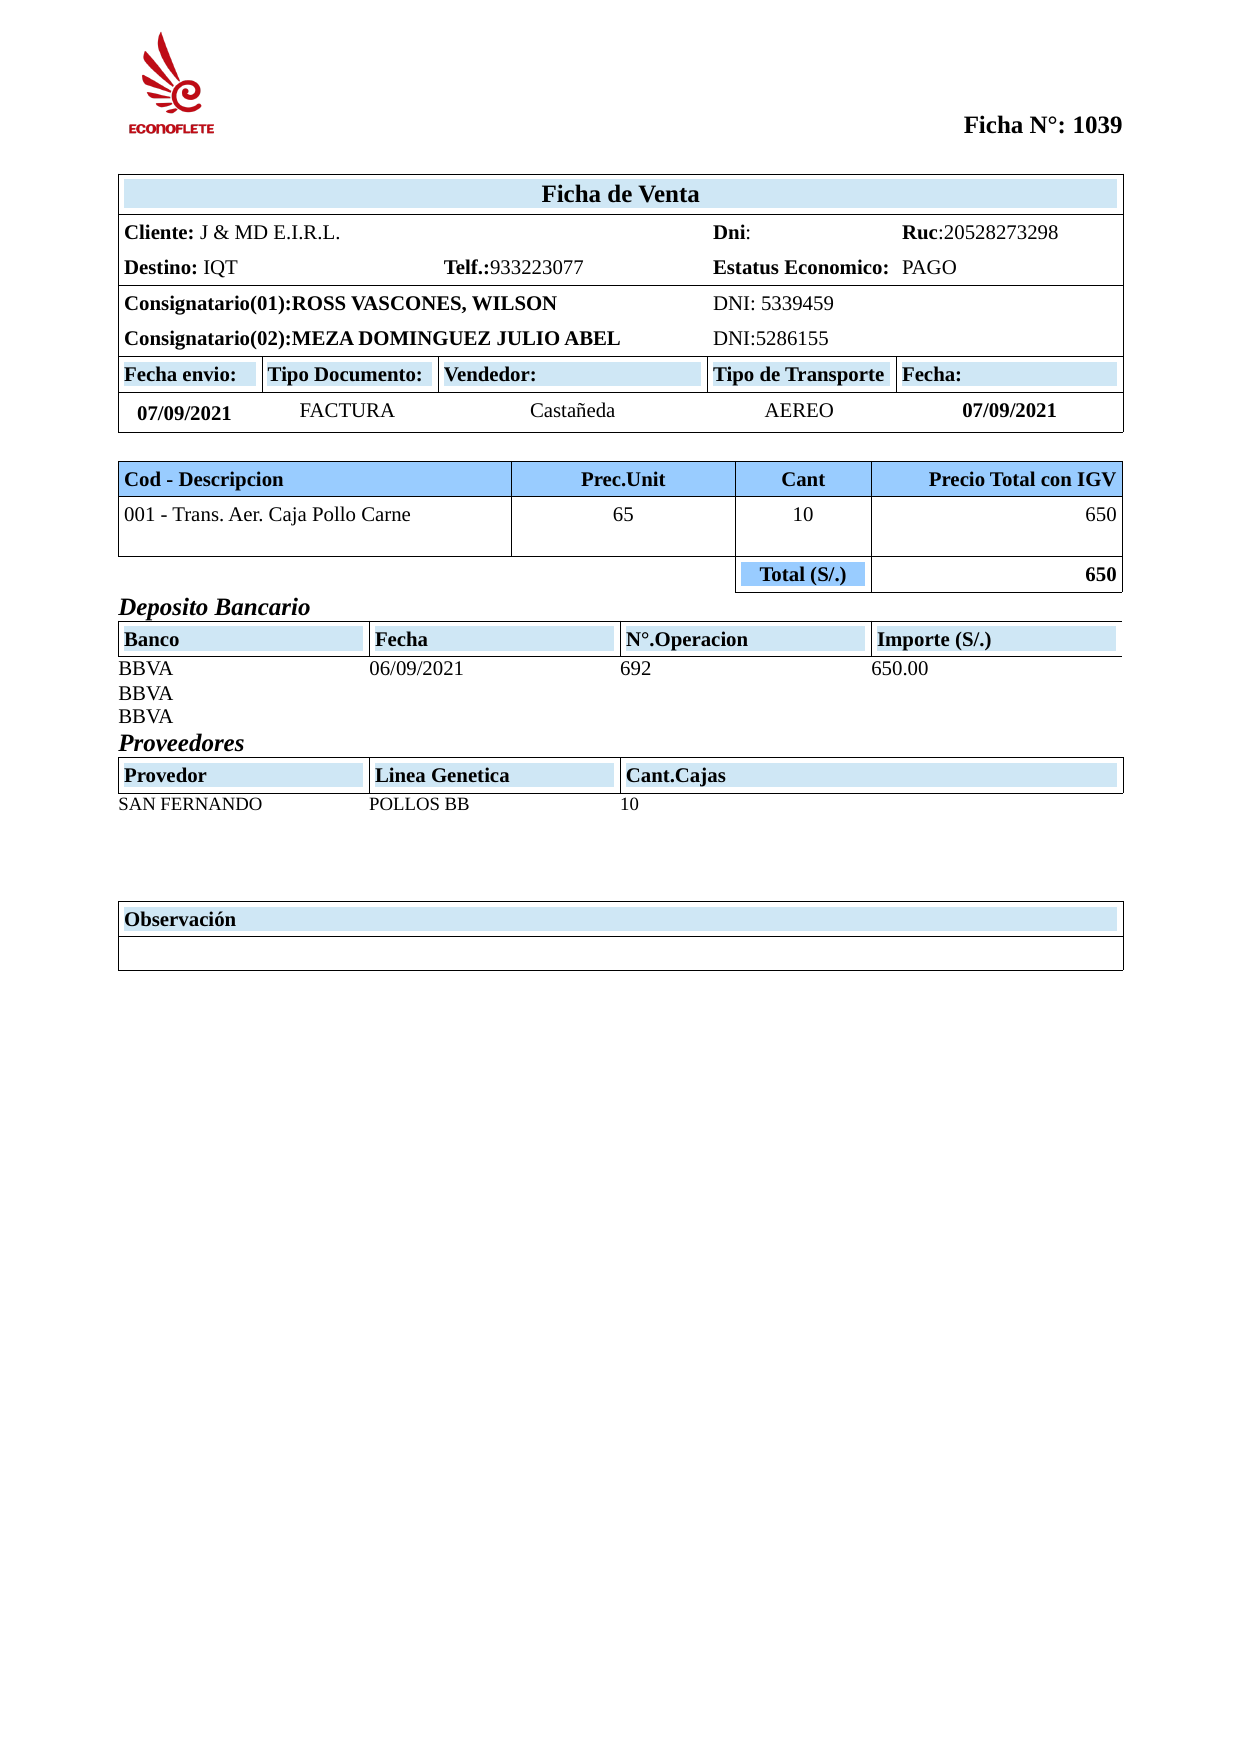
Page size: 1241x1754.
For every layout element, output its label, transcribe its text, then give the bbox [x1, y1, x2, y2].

text Deposito Bancario [118, 592, 1122, 621]
table_cell [369, 680, 620, 704]
table_cell Dni: [707, 215, 896, 249]
table_cell 692 [620, 657, 871, 680]
table_cell Tipo Documento: [263, 357, 438, 392]
table_cell Estatus Economico: [707, 249, 896, 285]
table_cell 07/09/2021 [119, 393, 262, 432]
table_cell FACTURA [262, 393, 438, 432]
table_header Observación [119, 902, 1123, 936]
table_cell BBVA [118, 705, 369, 728]
table_header Cod - Descripcion [119, 462, 511, 496]
table_cell [118, 836, 369, 858]
table_cell 10 [620, 794, 1123, 814]
table_header Ficha de Venta [119, 175, 1123, 214]
table_cell 65 [512, 497, 735, 556]
table_cell [118, 815, 369, 836]
table_cell [369, 836, 620, 858]
table_cell BBVA [118, 680, 369, 704]
table_cell [871, 705, 1122, 728]
table_cell [620, 680, 871, 704]
table_cell BBVA [118, 657, 369, 680]
table_cell [118, 557, 511, 592]
table_cell POLLOS BB [369, 794, 620, 814]
table_cell Cliente: J & MD E.I.R.L. [119, 215, 707, 249]
table_cell AEREO [707, 393, 896, 432]
table_cell [369, 858, 620, 879]
table_cell PAGO [896, 249, 1123, 285]
text Proveedores [118, 728, 1122, 757]
table_cell [369, 815, 620, 836]
table_header Banco [119, 622, 369, 656]
table_cell 650 [872, 497, 1122, 556]
table_cell [119, 937, 1123, 969]
table_cell [369, 879, 620, 901]
table_cell DNI:5286155 [707, 321, 1123, 356]
table_cell Consignatario(01):ROSS VASCONES, WILSON [119, 286, 707, 321]
table_header Cant [736, 462, 871, 496]
table_cell Ruc:20528273298 [896, 215, 1123, 249]
table_header Provedor [119, 758, 369, 793]
table_header N°.Operacion [621, 622, 871, 656]
table_cell [511, 557, 735, 592]
table_cell [620, 879, 1123, 901]
table_cell Vendedor: [439, 357, 707, 392]
table_cell 001 - Trans. Aer. Caja Pollo Carne [119, 497, 511, 556]
table_cell [620, 705, 871, 728]
table_cell DNI: 5339459 [707, 286, 1123, 321]
table_cell Tipo de Transporte [708, 357, 896, 392]
table_cell [620, 836, 1123, 858]
table_cell SAN FERNANDO [118, 794, 369, 814]
table_cell 650 [872, 557, 1122, 592]
table_cell 650.00 [871, 657, 1122, 680]
table_cell [369, 705, 620, 728]
table_cell [118, 858, 369, 879]
table_header Precio Total con IGV [872, 462, 1122, 496]
table_cell 06/09/2021 [369, 657, 620, 680]
table_header Prec.Unit [512, 462, 735, 496]
table_cell [620, 858, 1123, 879]
table_header Linea Genetica [370, 758, 620, 793]
table_cell [871, 680, 1122, 704]
table_cell [620, 815, 1123, 836]
table_header Cant.Cajas [621, 758, 1123, 793]
picture [118, 31, 225, 134]
table_cell 10 [736, 497, 871, 556]
table_cell Telf.:933223077 [438, 249, 707, 285]
table_cell [118, 879, 369, 901]
table_cell 07/09/2021 [896, 393, 1123, 432]
table_header Importe (S/.) [872, 622, 1122, 656]
table_cell Fecha: [897, 357, 1123, 392]
table_cell Fecha envio: [119, 357, 262, 392]
table_cell Destino: IQT [119, 249, 438, 285]
table_cell Consignatario(02):MEZA DOMINGUEZ JULIO ABEL [119, 321, 707, 356]
table_header Fecha [370, 622, 620, 656]
table_cell Castañeda [438, 393, 707, 432]
table_cell Total (S/.) [736, 557, 871, 592]
